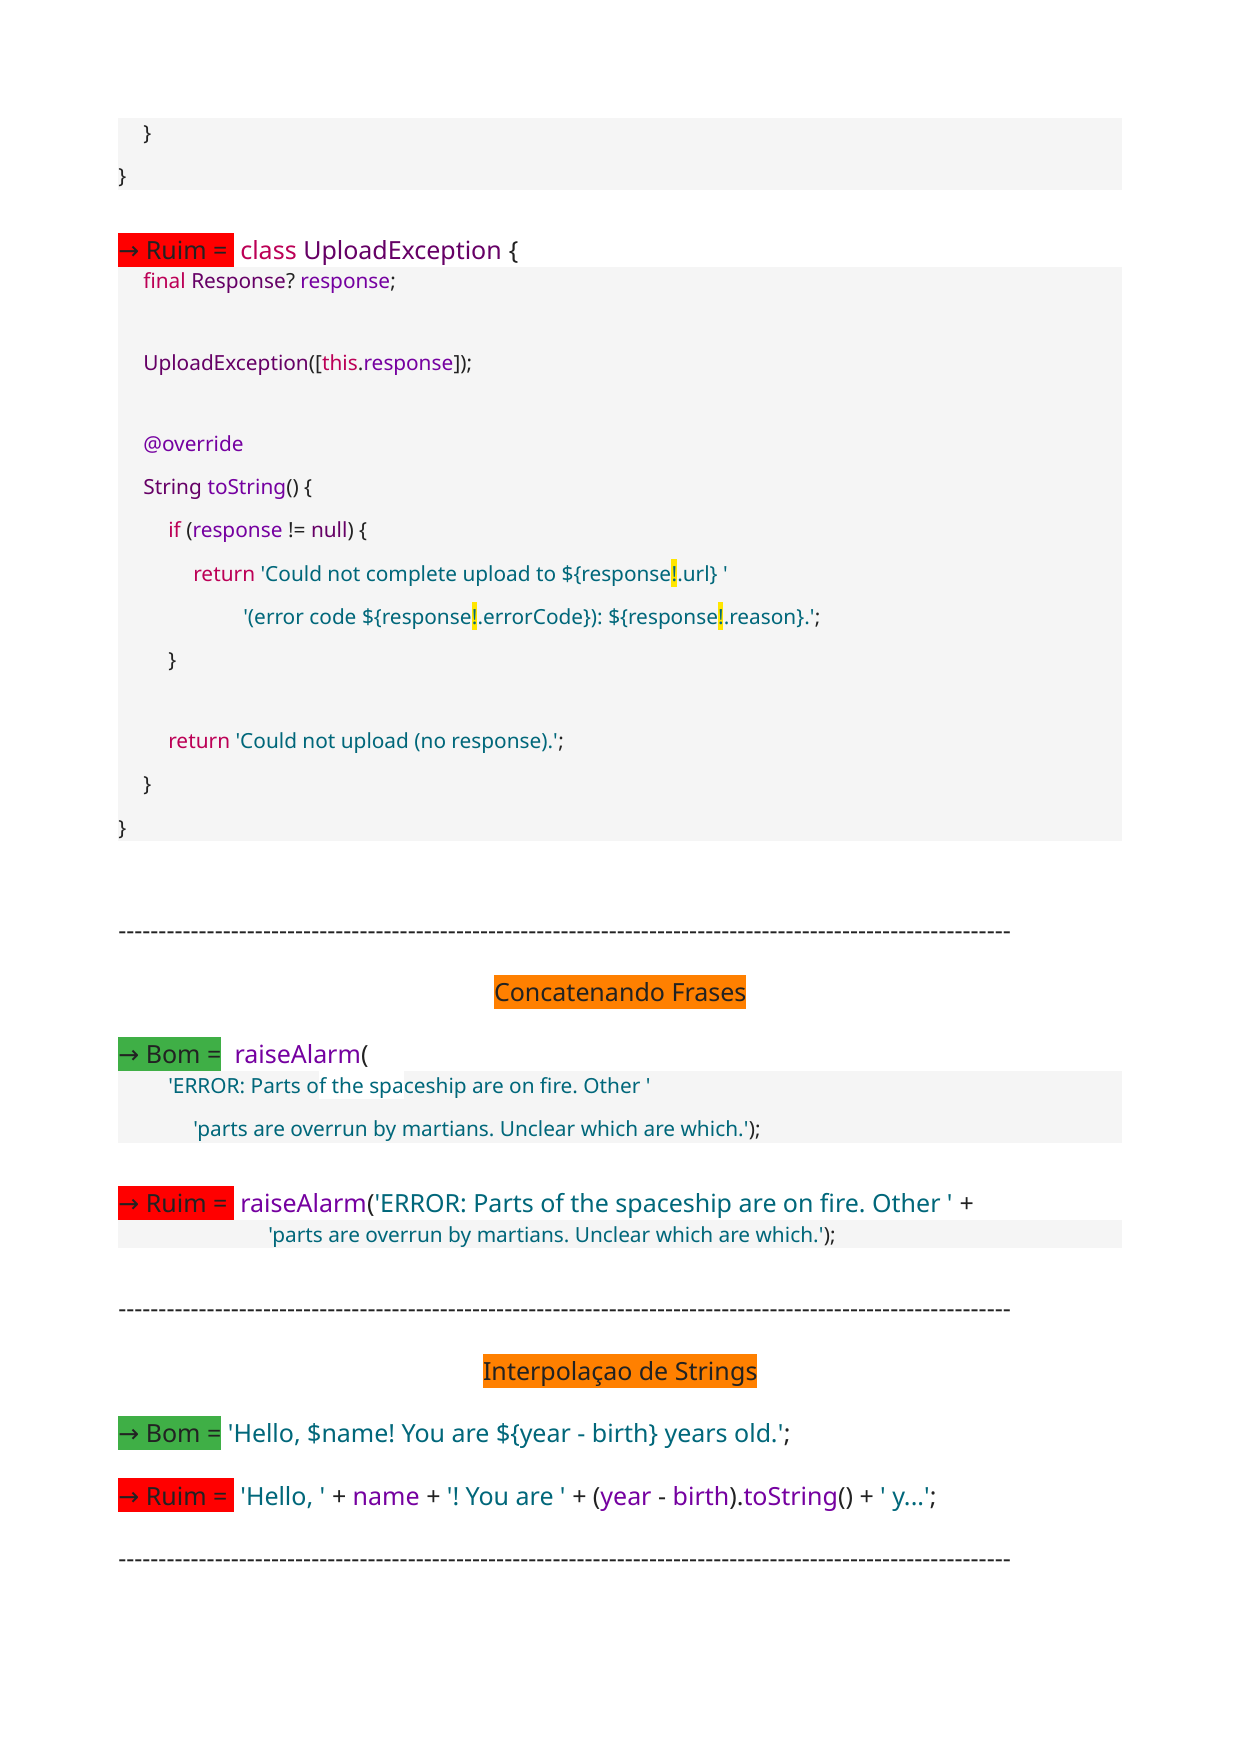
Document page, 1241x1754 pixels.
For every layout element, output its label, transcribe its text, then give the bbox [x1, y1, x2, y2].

text 'parts are overrun by martians. Unclear which are which.'); [118, 1114, 1122, 1143]
text 'ERROR: Parts of the spaceship are on fire. Other ' [118, 1071, 1122, 1100]
text } [118, 769, 1122, 798]
text 'parts are overrun by martians. Unclear which are which.'); [118, 1220, 1122, 1248]
text if (response != null) { [118, 516, 1122, 544]
text return 'Could not complete upload to ${response!.url} ' [118, 559, 1122, 587]
text } [118, 645, 1122, 673]
text --------------------------------------------------------------------------------------------------------------- [118, 1291, 1122, 1325]
text Concatenando Frases [118, 975, 1122, 1009]
text } [118, 161, 1122, 190]
text → Ruim = class UploadException { [118, 233, 1122, 267]
text --------------------------------------------------------------------------------------------------------------- [118, 912, 1122, 946]
text } [118, 118, 1122, 147]
text @override [118, 429, 1122, 458]
text --------------------------------------------------------------------------------------------------------------- [118, 1541, 1122, 1575]
text final Response? response; [118, 267, 1122, 295]
text return 'Could not upload (no response).'; [118, 726, 1122, 755]
text UploadException([this.response]); [118, 348, 1122, 377]
text Interpolaçao de Strings [118, 1353, 1122, 1388]
text → Ruim = 'Hello, ' + name + '! You are ' + (year - birth).toString() + ' y...'; [118, 1478, 1122, 1512]
text → Bom = 'Hello, $name! You are ${year - birth} years old.'; [118, 1416, 1122, 1450]
text String toString() { [118, 472, 1122, 501]
text '(error code ${response!.errorCode}): ${response!.reason}.'; [118, 602, 1122, 630]
text → Bom = raiseAlarm( [118, 1037, 1122, 1071]
text } [118, 813, 1122, 841]
text → Ruim = raiseAlarm('ERROR: Parts of the spaceship are on fire. Other ' + [118, 1186, 1122, 1220]
